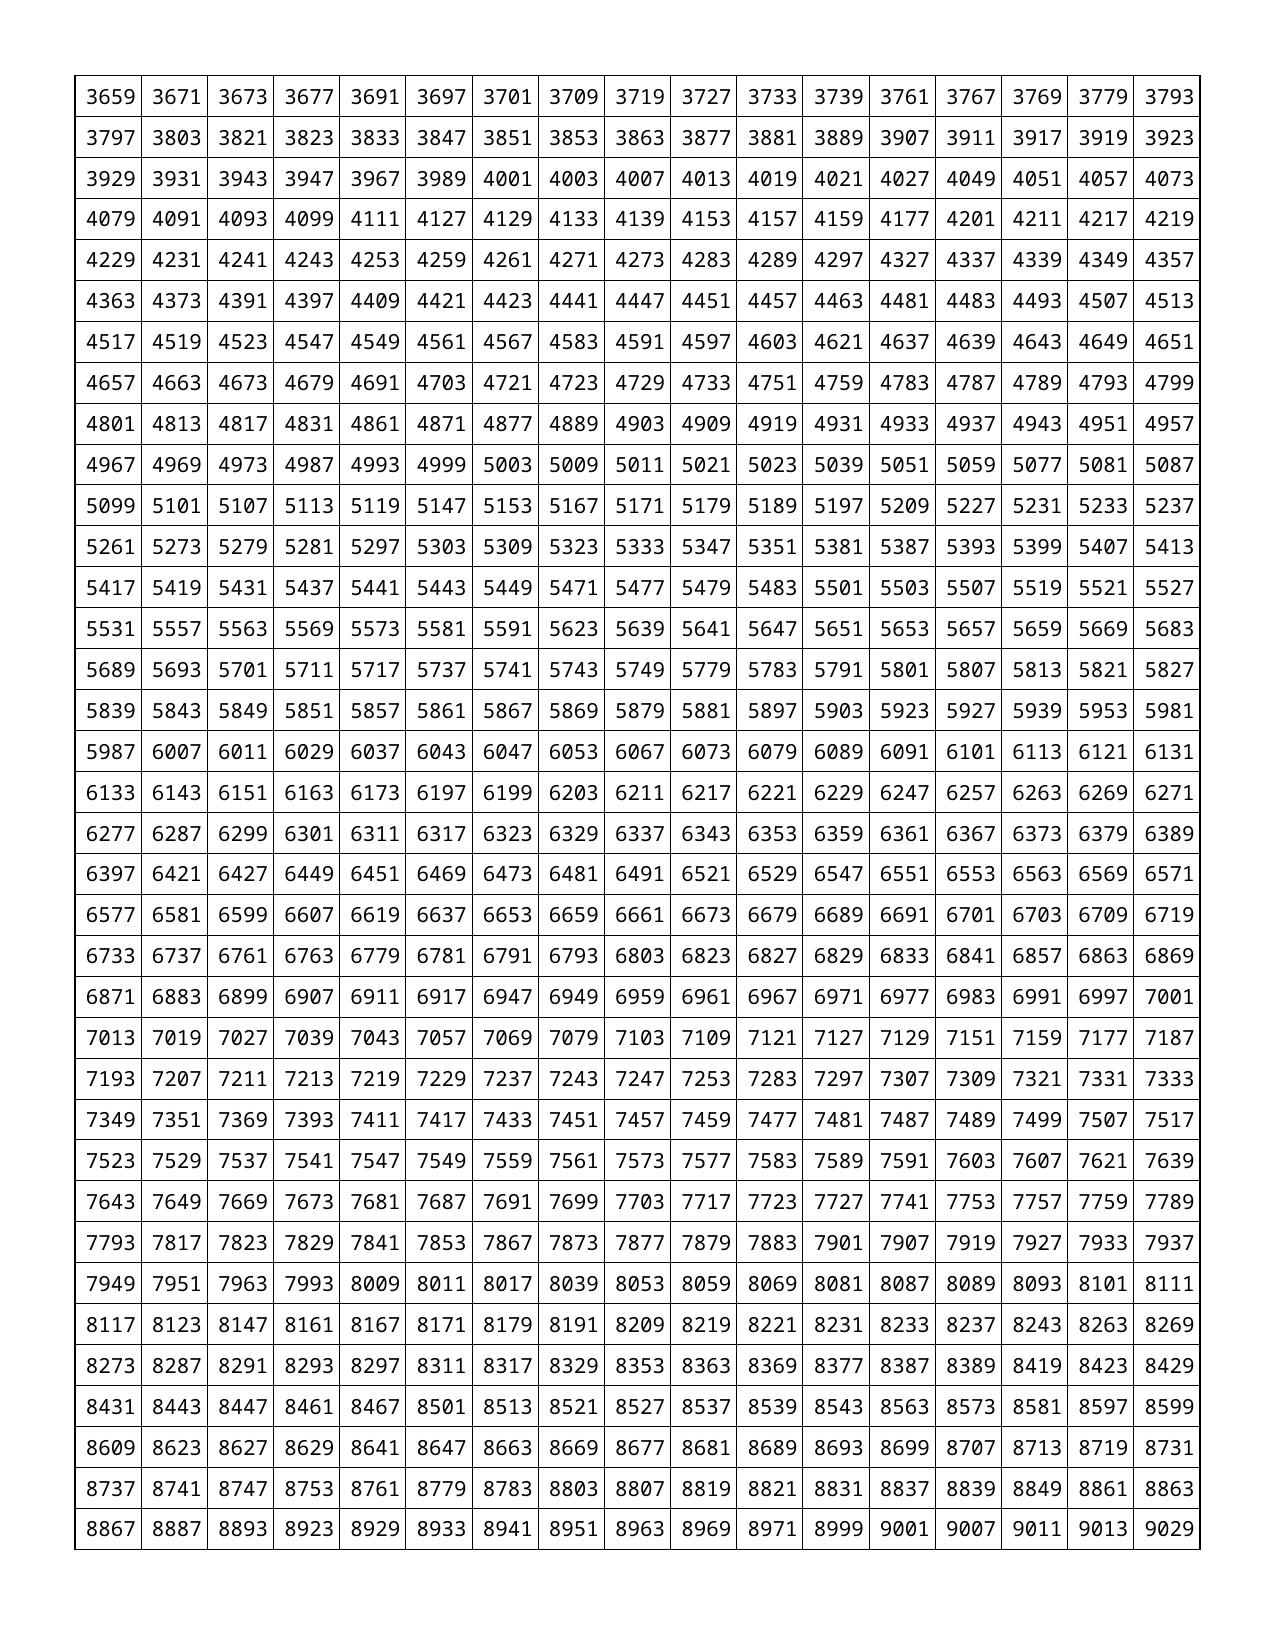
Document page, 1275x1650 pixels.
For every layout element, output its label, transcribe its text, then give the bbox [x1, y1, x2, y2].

table_cell 5297 [340, 526, 405, 566]
table_cell 3889 [803, 117, 869, 157]
table_cell 8009 [340, 1263, 405, 1303]
table_cell 5101 [142, 485, 207, 525]
table_cell 6569 [1068, 854, 1133, 894]
table_cell 4591 [605, 322, 670, 362]
table_cell 6053 [539, 731, 604, 771]
table_cell 7759 [1068, 1181, 1133, 1221]
table_cell 5801 [870, 649, 935, 689]
table_cell 4877 [473, 404, 538, 443]
table_cell 8101 [1068, 1263, 1133, 1303]
table_cell 4273 [605, 240, 670, 280]
table_cell 4951 [1068, 404, 1133, 443]
table_cell 5791 [803, 649, 869, 689]
table_cell 6229 [803, 772, 869, 812]
table_cell 8597 [1068, 1386, 1133, 1426]
table_cell 6949 [539, 977, 604, 1017]
table_cell 6449 [274, 854, 339, 894]
table_cell 7237 [473, 1059, 538, 1098]
table_cell 8089 [936, 1263, 1001, 1303]
table_cell 6563 [1002, 854, 1067, 894]
table_cell 3919 [1068, 117, 1133, 157]
table_cell 8501 [406, 1386, 472, 1426]
table_cell 4519 [142, 322, 207, 362]
table_cell 7547 [340, 1140, 405, 1180]
table_cell 7079 [539, 1018, 604, 1057]
table_cell 6451 [340, 854, 405, 894]
table_cell 7151 [936, 1018, 1001, 1057]
table_cell 4481 [870, 281, 935, 321]
table_cell 5591 [473, 608, 538, 648]
table_cell 7307 [870, 1059, 935, 1098]
table_cell 5867 [473, 690, 538, 730]
table_cell 4217 [1068, 199, 1133, 239]
table_cell 7243 [539, 1059, 604, 1098]
table_cell 7901 [803, 1222, 869, 1262]
table_cell 8221 [737, 1304, 802, 1344]
table_cell 8447 [208, 1386, 273, 1426]
table_cell 4127 [406, 199, 472, 239]
table_cell 4919 [737, 404, 802, 443]
table_cell 5711 [274, 649, 339, 689]
table_cell 7757 [1002, 1181, 1067, 1221]
table_cell 8059 [671, 1263, 736, 1303]
table_cell 8443 [142, 1386, 207, 1426]
table_cell 6301 [274, 813, 339, 853]
table_cell 5059 [936, 445, 1001, 484]
table_cell 5923 [870, 690, 935, 730]
table_cell 6709 [1068, 895, 1133, 935]
table_cell 7321 [1002, 1059, 1067, 1098]
table_cell 5419 [142, 567, 207, 607]
table_cell 6173 [340, 772, 405, 812]
table_cell 5107 [208, 485, 273, 525]
table_cell 6271 [1134, 772, 1199, 812]
table_cell 8803 [539, 1468, 604, 1508]
table_cell 5471 [539, 567, 604, 607]
table_cell 8521 [539, 1386, 604, 1426]
table_cell 7681 [340, 1181, 405, 1221]
table_cell 4957 [1134, 404, 1199, 443]
table_cell 5441 [340, 567, 405, 607]
table_cell 4679 [274, 363, 339, 402]
table_cell 8293 [274, 1345, 339, 1385]
table_cell 8539 [737, 1386, 802, 1426]
table_cell 4357 [1134, 240, 1199, 280]
table_cell 3911 [936, 117, 1001, 157]
table_cell 6299 [208, 813, 273, 853]
table_cell 8819 [671, 1468, 736, 1508]
table_cell 8527 [605, 1386, 670, 1426]
table_cell 4909 [671, 404, 736, 443]
table_cell 7963 [208, 1263, 273, 1303]
table_cell 8713 [1002, 1427, 1067, 1467]
table_cell 5669 [1068, 608, 1133, 648]
table_cell 5743 [539, 649, 604, 689]
table_cell 5653 [870, 608, 935, 648]
table_cell 6269 [1068, 772, 1133, 812]
table_cell 6529 [737, 854, 802, 894]
table_cell 5351 [737, 526, 802, 566]
table_cell 8689 [737, 1427, 802, 1467]
table_cell 8783 [473, 1468, 538, 1508]
table_cell 6659 [539, 895, 604, 935]
table_cell 3797 [76, 117, 141, 157]
table_cell 8317 [473, 1345, 538, 1385]
table_cell 4549 [340, 322, 405, 362]
table_cell 5399 [1002, 526, 1067, 566]
table_cell 6361 [870, 813, 935, 853]
table_cell 7487 [870, 1100, 935, 1139]
table_cell 6961 [671, 977, 736, 1017]
table_cell 7433 [473, 1100, 538, 1139]
table_cell 7333 [1134, 1059, 1199, 1098]
table_cell 9013 [1068, 1509, 1133, 1549]
table_cell 8069 [737, 1263, 802, 1303]
table_cell 6607 [274, 895, 339, 935]
table_cell 5659 [1002, 608, 1067, 648]
table_cell 8263 [1068, 1304, 1133, 1344]
table_cell 8963 [605, 1509, 670, 1549]
table_cell 8933 [406, 1509, 472, 1549]
table_cell 7369 [208, 1100, 273, 1139]
table_cell 6379 [1068, 813, 1133, 853]
table_cell 7523 [76, 1140, 141, 1180]
table_cell 7019 [142, 1018, 207, 1057]
table_cell 6917 [406, 977, 472, 1017]
table_cell 4451 [671, 281, 736, 321]
table_cell 6967 [737, 977, 802, 1017]
table_cell 3853 [539, 117, 604, 157]
table_cell 3673 [208, 76, 273, 116]
table_cell 3847 [406, 117, 472, 157]
table_cell 4903 [605, 404, 670, 443]
table_cell 8867 [76, 1509, 141, 1549]
table_cell 3833 [340, 117, 405, 157]
table_cell 4721 [473, 363, 538, 402]
table_cell 7877 [605, 1222, 670, 1262]
table_cell 7213 [274, 1059, 339, 1098]
table_cell 3917 [1002, 117, 1067, 157]
table_cell 7879 [671, 1222, 736, 1262]
table_cell 8081 [803, 1263, 869, 1303]
table_cell 6011 [208, 731, 273, 771]
table_cell 8209 [605, 1304, 670, 1344]
table_cell 8011 [406, 1263, 472, 1303]
table_cell 4211 [1002, 199, 1067, 239]
table_cell 7013 [76, 1018, 141, 1057]
table_cell 5717 [340, 649, 405, 689]
table_cell 5827 [1134, 649, 1199, 689]
table_cell 5737 [406, 649, 472, 689]
table_cell 4013 [671, 158, 736, 198]
table_cell 5387 [870, 526, 935, 566]
table_cell 8429 [1134, 1345, 1199, 1385]
table_cell 6389 [1134, 813, 1199, 853]
table_cell 8513 [473, 1386, 538, 1426]
table_cell 8389 [936, 1345, 1001, 1385]
table_cell 4999 [406, 445, 472, 484]
table_cell 4783 [870, 363, 935, 402]
table_cell 5897 [737, 690, 802, 730]
table_cell 6551 [870, 854, 935, 894]
table_cell 5531 [76, 608, 141, 648]
table_cell 4691 [340, 363, 405, 402]
table_cell 4507 [1068, 281, 1133, 321]
table_cell 4733 [671, 363, 736, 402]
table_cell 5081 [1068, 445, 1133, 484]
table_cell 8599 [1134, 1386, 1199, 1426]
table_cell 8629 [274, 1427, 339, 1467]
table_cell 5431 [208, 567, 273, 607]
table_cell 6373 [1002, 813, 1067, 853]
table_cell 8461 [274, 1386, 339, 1426]
table_cell 7541 [274, 1140, 339, 1180]
table_cell 7993 [274, 1263, 339, 1303]
table_cell 4093 [208, 199, 273, 239]
table_cell 4157 [737, 199, 802, 239]
table_cell 8363 [671, 1345, 736, 1385]
table_cell 5009 [539, 445, 604, 484]
table_cell 8311 [406, 1345, 472, 1385]
table_cell 4441 [539, 281, 604, 321]
table_cell 5581 [406, 608, 472, 648]
table_cell 5641 [671, 608, 736, 648]
table_cell 5279 [208, 526, 273, 566]
table_cell 4447 [605, 281, 670, 321]
table_cell 3823 [274, 117, 339, 157]
table_cell 6481 [539, 854, 604, 894]
table_cell 5479 [671, 567, 736, 607]
table_cell 3659 [76, 76, 141, 116]
table_cell 6427 [208, 854, 273, 894]
table_cell 8563 [870, 1386, 935, 1426]
table_cell 3677 [274, 76, 339, 116]
table_cell 7603 [936, 1140, 1001, 1180]
table_cell 4813 [142, 404, 207, 443]
table_cell 4397 [274, 281, 339, 321]
table_cell 5309 [473, 526, 538, 566]
table_cell 8369 [737, 1345, 802, 1385]
table_cell 4021 [803, 158, 869, 198]
table_cell 6247 [870, 772, 935, 812]
table_cell 6983 [936, 977, 1001, 1017]
table_cell 6673 [671, 895, 736, 935]
table_cell 6421 [142, 854, 207, 894]
table_cell 7741 [870, 1181, 935, 1221]
table_cell 8167 [340, 1304, 405, 1344]
table_cell 6491 [605, 854, 670, 894]
table_cell 3907 [870, 117, 935, 157]
table_cell 6863 [1068, 936, 1133, 976]
table_cell 4931 [803, 404, 869, 443]
table_cell 4663 [142, 363, 207, 402]
table_cell 4817 [208, 404, 273, 443]
table_cell 6317 [406, 813, 472, 853]
table_cell 7351 [142, 1100, 207, 1139]
table_cell 4129 [473, 199, 538, 239]
table_cell 7229 [406, 1059, 472, 1098]
table_cell 7039 [274, 1018, 339, 1057]
table_cell 7043 [340, 1018, 405, 1057]
table_cell 7933 [1068, 1222, 1133, 1262]
table_cell 9029 [1134, 1509, 1199, 1549]
table_cell 3851 [473, 117, 538, 157]
table_cell 6689 [803, 895, 869, 935]
table_cell 8839 [936, 1468, 1001, 1508]
table_cell 8731 [1134, 1427, 1199, 1467]
table_cell 5869 [539, 690, 604, 730]
table_cell 6323 [473, 813, 538, 853]
table_cell 8699 [870, 1427, 935, 1467]
table_cell 6343 [671, 813, 736, 853]
table_cell 7451 [539, 1100, 604, 1139]
table_cell 8581 [1002, 1386, 1067, 1426]
table_cell 3863 [605, 117, 670, 157]
table_cell 6803 [605, 936, 670, 976]
table_cell 3923 [1134, 117, 1199, 157]
table_cell 5483 [737, 567, 802, 607]
table_cell 7001 [1134, 977, 1199, 1017]
table_cell 7193 [76, 1059, 141, 1098]
table_cell 5861 [406, 690, 472, 730]
table_cell 6101 [936, 731, 1001, 771]
table_cell 8111 [1134, 1263, 1199, 1303]
table_cell 8779 [406, 1468, 472, 1508]
table_cell 5209 [870, 485, 935, 525]
table_cell 6857 [1002, 936, 1067, 976]
table_cell 5179 [671, 485, 736, 525]
table_cell 6143 [142, 772, 207, 812]
table_cell 5077 [1002, 445, 1067, 484]
table_cell 6367 [936, 813, 1001, 853]
table_cell 5927 [936, 690, 1001, 730]
table_cell 6779 [340, 936, 405, 976]
table_cell 6907 [274, 977, 339, 1017]
table_cell 7129 [870, 1018, 935, 1057]
table_cell 6079 [737, 731, 802, 771]
table_cell 9007 [936, 1509, 1001, 1549]
table_cell 8677 [605, 1427, 670, 1467]
table_cell 3929 [76, 158, 141, 198]
table_cell 5987 [76, 731, 141, 771]
table_cell 8929 [340, 1509, 405, 1549]
table_cell 5639 [605, 608, 670, 648]
table_cell 5449 [473, 567, 538, 607]
table_cell 8623 [142, 1427, 207, 1467]
table_cell 8039 [539, 1263, 604, 1303]
table_cell 5413 [1134, 526, 1199, 566]
table_cell 8179 [473, 1304, 538, 1344]
table_cell 6089 [803, 731, 869, 771]
table_cell 6869 [1134, 936, 1199, 976]
table_cell 4649 [1068, 322, 1133, 362]
table_cell 7937 [1134, 1222, 1199, 1262]
table_cell 4007 [605, 158, 670, 198]
table_cell 8233 [870, 1304, 935, 1344]
table_cell 4051 [1002, 158, 1067, 198]
table_cell 4993 [340, 445, 405, 484]
table_cell 7691 [473, 1181, 538, 1221]
table_cell 5857 [340, 690, 405, 730]
table_cell 8969 [671, 1509, 736, 1549]
table_cell 6263 [1002, 772, 1067, 812]
table_cell 8287 [142, 1345, 207, 1385]
table_cell 3947 [274, 158, 339, 198]
table_cell 6571 [1134, 854, 1199, 894]
table_cell 8117 [76, 1304, 141, 1344]
table_cell 8087 [870, 1263, 935, 1303]
table_cell 8693 [803, 1427, 869, 1467]
table_cell 7591 [870, 1140, 935, 1180]
table_cell 3821 [208, 117, 273, 157]
table_cell 4547 [274, 322, 339, 362]
table_cell 4409 [340, 281, 405, 321]
table_cell 4337 [936, 240, 1001, 280]
table_cell 5231 [1002, 485, 1067, 525]
table_cell 4801 [76, 404, 141, 443]
table_cell 5237 [1134, 485, 1199, 525]
table_cell 8093 [1002, 1263, 1067, 1303]
table_cell 3877 [671, 117, 736, 157]
table_cell 8831 [803, 1468, 869, 1508]
table_cell 4517 [76, 322, 141, 362]
table_cell 4639 [936, 322, 1001, 362]
table_cell 4967 [76, 445, 141, 484]
table_cell 3943 [208, 158, 273, 198]
table_cell 5021 [671, 445, 736, 484]
table_cell 8053 [605, 1263, 670, 1303]
table_cell 4523 [208, 322, 273, 362]
table_cell 7481 [803, 1100, 869, 1139]
table_cell 4643 [1002, 322, 1067, 362]
table_cell 4567 [473, 322, 538, 362]
table_cell 6547 [803, 854, 869, 894]
table_cell 8807 [605, 1468, 670, 1508]
table_cell 5197 [803, 485, 869, 525]
table_cell 5623 [539, 608, 604, 648]
table_cell 4799 [1134, 363, 1199, 402]
table_cell 7639 [1134, 1140, 1199, 1180]
table_cell 7489 [936, 1100, 1001, 1139]
table_cell 5749 [605, 649, 670, 689]
table_cell 7577 [671, 1140, 736, 1180]
table_cell 6763 [274, 936, 339, 976]
table_cell 4457 [737, 281, 802, 321]
table_cell 6163 [274, 772, 339, 812]
table_cell 6991 [1002, 977, 1067, 1017]
table_cell 4001 [473, 158, 538, 198]
table_cell 7517 [1134, 1100, 1199, 1139]
table_cell 4597 [671, 322, 736, 362]
table_cell 6691 [870, 895, 935, 935]
table_cell 5813 [1002, 649, 1067, 689]
table_cell 4243 [274, 240, 339, 280]
table_cell 5323 [539, 526, 604, 566]
table_cell 5651 [803, 608, 869, 648]
table_cell 7907 [870, 1222, 935, 1262]
table_cell 4751 [737, 363, 802, 402]
table_cell 5227 [936, 485, 1001, 525]
table_cell 4057 [1068, 158, 1133, 198]
table_cell 8861 [1068, 1468, 1133, 1508]
table_cell 4483 [936, 281, 1001, 321]
table_cell 8291 [208, 1345, 273, 1385]
table_cell 4943 [1002, 404, 1067, 443]
table_cell 6971 [803, 977, 869, 1017]
table_cell 6553 [936, 854, 1001, 894]
table_cell 6199 [473, 772, 538, 812]
table_cell 5003 [473, 445, 538, 484]
table_cell 4423 [473, 281, 538, 321]
table_cell 7309 [936, 1059, 1001, 1098]
table_cell 3767 [936, 76, 1001, 116]
table_cell 3739 [803, 76, 869, 116]
table_cell 8627 [208, 1427, 273, 1467]
table_cell 4793 [1068, 363, 1133, 402]
table_cell 7537 [208, 1140, 273, 1180]
table_cell 6637 [406, 895, 472, 935]
table_cell 7607 [1002, 1140, 1067, 1180]
table_cell 5087 [1134, 445, 1199, 484]
table_cell 7703 [605, 1181, 670, 1221]
table_cell 5189 [737, 485, 802, 525]
table_cell 7027 [208, 1018, 273, 1057]
table_cell 4933 [870, 404, 935, 443]
table_cell 5233 [1068, 485, 1133, 525]
table_cell 7829 [274, 1222, 339, 1262]
table_cell 8161 [274, 1304, 339, 1344]
table_cell 6043 [406, 731, 472, 771]
table_cell 5779 [671, 649, 736, 689]
table_cell 7393 [274, 1100, 339, 1139]
table_cell 8719 [1068, 1427, 1133, 1467]
table_cell 4789 [1002, 363, 1067, 402]
table_cell 6329 [539, 813, 604, 853]
table_cell 4231 [142, 240, 207, 280]
table_cell 4561 [406, 322, 472, 362]
table_cell 8377 [803, 1345, 869, 1385]
table_cell 8273 [76, 1345, 141, 1385]
table_cell 3761 [870, 76, 935, 116]
table_cell 6781 [406, 936, 472, 976]
table_cell 6217 [671, 772, 736, 812]
table_cell 7507 [1068, 1100, 1133, 1139]
table_cell 5099 [76, 485, 141, 525]
table_cell 6067 [605, 731, 670, 771]
table_cell 4327 [870, 240, 935, 280]
table_cell 8951 [539, 1509, 604, 1549]
table_cell 5381 [803, 526, 869, 566]
table_cell 4493 [1002, 281, 1067, 321]
table_cell 3793 [1134, 76, 1199, 116]
table_cell 5167 [539, 485, 604, 525]
table_cell 4283 [671, 240, 736, 280]
table_cell 6353 [737, 813, 802, 853]
table_cell 7867 [473, 1222, 538, 1262]
table_cell 4159 [803, 199, 869, 239]
table_cell 8681 [671, 1427, 736, 1467]
table_cell 8647 [406, 1427, 472, 1467]
table_cell 3967 [340, 158, 405, 198]
table_cell 7121 [737, 1018, 802, 1057]
table_cell 4759 [803, 363, 869, 402]
table_cell 7529 [142, 1140, 207, 1180]
table_cell 4391 [208, 281, 273, 321]
table_cell 6871 [76, 977, 141, 1017]
table_cell 6761 [208, 936, 273, 976]
table_cell 4889 [539, 404, 604, 443]
table_cell 7727 [803, 1181, 869, 1221]
table_cell 4219 [1134, 199, 1199, 239]
table_cell 7283 [737, 1059, 802, 1098]
table_cell 5939 [1002, 690, 1067, 730]
table_cell 6959 [605, 977, 670, 1017]
table_cell 4871 [406, 404, 472, 443]
table_cell 5843 [142, 690, 207, 730]
table_cell 6793 [539, 936, 604, 976]
table_cell 4651 [1134, 322, 1199, 362]
table_cell 4987 [274, 445, 339, 484]
table_cell 5557 [142, 608, 207, 648]
table_cell 5879 [605, 690, 670, 730]
table_cell 4139 [605, 199, 670, 239]
table_cell 6131 [1134, 731, 1199, 771]
table_cell 6733 [76, 936, 141, 976]
table_cell 4583 [539, 322, 604, 362]
table_cell 5051 [870, 445, 935, 484]
table_cell 7873 [539, 1222, 604, 1262]
table_cell 8741 [142, 1468, 207, 1508]
table_cell 4969 [142, 445, 207, 484]
table_cell 6113 [1002, 731, 1067, 771]
table_cell 7127 [803, 1018, 869, 1057]
table_cell 4261 [473, 240, 538, 280]
table_cell 8467 [340, 1386, 405, 1426]
table_cell 3779 [1068, 76, 1133, 116]
table_cell 7823 [208, 1222, 273, 1262]
table_cell 8971 [737, 1509, 802, 1549]
table_cell 4091 [142, 199, 207, 239]
table_cell 5657 [936, 608, 1001, 648]
table_cell 7331 [1068, 1059, 1133, 1098]
table_cell 8269 [1134, 1304, 1199, 1344]
table_cell 8641 [340, 1427, 405, 1467]
table_cell 4271 [539, 240, 604, 280]
table_cell 6073 [671, 731, 736, 771]
table_cell 6823 [671, 936, 736, 976]
table_cell 5443 [406, 567, 472, 607]
table_cell 5261 [76, 526, 141, 566]
table_cell 4099 [274, 199, 339, 239]
table_cell 5171 [605, 485, 670, 525]
table_cell 4073 [1134, 158, 1199, 198]
table_cell 7109 [671, 1018, 736, 1057]
table_cell 8419 [1002, 1345, 1067, 1385]
table_cell 4673 [208, 363, 273, 402]
table_cell 4513 [1134, 281, 1199, 321]
table_cell 7643 [76, 1181, 141, 1221]
table_cell 6151 [208, 772, 273, 812]
table_cell 8231 [803, 1304, 869, 1344]
table_cell 6473 [473, 854, 538, 894]
table_cell 5477 [605, 567, 670, 607]
table_cell 6833 [870, 936, 935, 976]
table_cell 6007 [142, 731, 207, 771]
table_cell 7549 [406, 1140, 472, 1180]
table_cell 8707 [936, 1427, 1001, 1467]
table_cell 4201 [936, 199, 1001, 239]
table_cell 5849 [208, 690, 273, 730]
table_cell 4079 [76, 199, 141, 239]
table_cell 8887 [142, 1509, 207, 1549]
table_cell 7793 [76, 1222, 141, 1262]
table_cell 4229 [76, 240, 141, 280]
table_cell 3709 [539, 76, 604, 116]
table_cell 5693 [142, 649, 207, 689]
table_cell 7159 [1002, 1018, 1067, 1057]
table_cell 6047 [473, 731, 538, 771]
table_cell 8837 [870, 1468, 935, 1508]
table_cell 7459 [671, 1100, 736, 1139]
table_cell 5039 [803, 445, 869, 484]
table_cell 7951 [142, 1263, 207, 1303]
table_cell 6133 [76, 772, 141, 812]
table_cell 4027 [870, 158, 935, 198]
table_cell 5701 [208, 649, 273, 689]
table_cell 8353 [605, 1345, 670, 1385]
table_cell 8387 [870, 1345, 935, 1385]
table_cell 8123 [142, 1304, 207, 1344]
table_cell 6947 [473, 977, 538, 1017]
table_cell 5683 [1134, 608, 1199, 648]
table_cell 7919 [936, 1222, 1001, 1262]
table_cell 9011 [1002, 1509, 1067, 1549]
table_cell 4153 [671, 199, 736, 239]
table_cell 6257 [936, 772, 1001, 812]
table_cell 3803 [142, 117, 207, 157]
table_cell 6337 [605, 813, 670, 853]
table_cell 7853 [406, 1222, 472, 1262]
table_cell 5839 [76, 690, 141, 730]
table_cell 4421 [406, 281, 472, 321]
table_cell 6737 [142, 936, 207, 976]
table_cell 8431 [76, 1386, 141, 1426]
table_cell 6719 [1134, 895, 1199, 935]
table_cell 6911 [340, 977, 405, 1017]
table_cell 4831 [274, 404, 339, 443]
table_cell 5981 [1134, 690, 1199, 730]
table_cell 5563 [208, 608, 273, 648]
table_cell 7573 [605, 1140, 670, 1180]
table_cell 8423 [1068, 1345, 1133, 1385]
table_cell 4339 [1002, 240, 1067, 280]
table_cell 4603 [737, 322, 802, 362]
table_cell 4349 [1068, 240, 1133, 280]
table_cell 8669 [539, 1427, 604, 1467]
table_cell 5527 [1134, 567, 1199, 607]
table_cell 5741 [473, 649, 538, 689]
table_cell 5647 [737, 608, 802, 648]
table_cell 8573 [936, 1386, 1001, 1426]
table_cell 4729 [605, 363, 670, 402]
table_cell 7753 [936, 1181, 1001, 1221]
table_cell 6121 [1068, 731, 1133, 771]
table_cell 6827 [737, 936, 802, 976]
table_cell 5573 [340, 608, 405, 648]
table_cell 6653 [473, 895, 538, 935]
table_cell 6977 [870, 977, 935, 1017]
table_cell 4787 [936, 363, 1001, 402]
table_cell 7219 [340, 1059, 405, 1098]
table_cell 8237 [936, 1304, 1001, 1344]
table_cell 4241 [208, 240, 273, 280]
table_cell 7949 [76, 1263, 141, 1303]
table_cell 6599 [208, 895, 273, 935]
table_cell 4463 [803, 281, 869, 321]
table_cell 6203 [539, 772, 604, 812]
table_cell 7883 [737, 1222, 802, 1262]
table_cell 4289 [737, 240, 802, 280]
table_cell 5501 [803, 567, 869, 607]
table_cell 7411 [340, 1100, 405, 1139]
table_cell 5953 [1068, 690, 1133, 730]
table_cell 5503 [870, 567, 935, 607]
table_cell 9001 [870, 1509, 935, 1549]
table_cell 6703 [1002, 895, 1067, 935]
table_cell 4019 [737, 158, 802, 198]
table_cell 5273 [142, 526, 207, 566]
table_cell 7817 [142, 1222, 207, 1262]
table_cell 8219 [671, 1304, 736, 1344]
table_cell 8191 [539, 1304, 604, 1344]
table_cell 7177 [1068, 1018, 1133, 1057]
table_cell 4637 [870, 322, 935, 362]
table_cell 4703 [406, 363, 472, 402]
table_cell 8893 [208, 1509, 273, 1549]
table_cell 6037 [340, 731, 405, 771]
table_cell 5393 [936, 526, 1001, 566]
table_cell 4177 [870, 199, 935, 239]
table_cell 6469 [406, 854, 472, 894]
table_cell 5023 [737, 445, 802, 484]
table_cell 6359 [803, 813, 869, 853]
table_cell 7621 [1068, 1140, 1133, 1180]
table_cell 8243 [1002, 1304, 1067, 1344]
table_cell 8761 [340, 1468, 405, 1508]
table_cell 6841 [936, 936, 1001, 976]
table_cell 5153 [473, 485, 538, 525]
table_cell 7207 [142, 1059, 207, 1098]
table_cell 5281 [274, 526, 339, 566]
table_cell 3697 [406, 76, 472, 116]
table_cell 5407 [1068, 526, 1133, 566]
table_cell 6277 [76, 813, 141, 853]
table_cell 3701 [473, 76, 538, 116]
table_cell 8171 [406, 1304, 472, 1344]
table_cell 8849 [1002, 1468, 1067, 1508]
table_cell 7253 [671, 1059, 736, 1098]
table_cell 3881 [737, 117, 802, 157]
table_cell 8329 [539, 1345, 604, 1385]
table_cell 3769 [1002, 76, 1067, 116]
table_cell 7057 [406, 1018, 472, 1057]
table_cell 7561 [539, 1140, 604, 1180]
table_cell 6701 [936, 895, 1001, 935]
table_cell 3989 [406, 158, 472, 198]
table_cell 6577 [76, 895, 141, 935]
table_cell 8747 [208, 1468, 273, 1508]
table_cell 5347 [671, 526, 736, 566]
table_cell 7789 [1134, 1181, 1199, 1221]
table_cell 8863 [1134, 1468, 1199, 1508]
table_cell 4861 [340, 404, 405, 443]
table_cell 5119 [340, 485, 405, 525]
table_cell 5437 [274, 567, 339, 607]
table_cell 7717 [671, 1181, 736, 1221]
table_cell 3931 [142, 158, 207, 198]
table_cell 8923 [274, 1509, 339, 1549]
table_cell 5147 [406, 485, 472, 525]
table_cell 7349 [76, 1100, 141, 1139]
table_cell 7103 [605, 1018, 670, 1057]
table_cell 7649 [142, 1181, 207, 1221]
table_cell 5333 [605, 526, 670, 566]
table_cell 7187 [1134, 1018, 1199, 1057]
table_cell 4937 [936, 404, 1001, 443]
table_cell 6619 [340, 895, 405, 935]
table_cell 6091 [870, 731, 935, 771]
table_cell 7841 [340, 1222, 405, 1262]
table_cell 7069 [473, 1018, 538, 1057]
table_cell 5417 [76, 567, 141, 607]
table_cell 7457 [605, 1100, 670, 1139]
table_cell 7559 [473, 1140, 538, 1180]
table_cell 4297 [803, 240, 869, 280]
table_cell 5507 [936, 567, 1001, 607]
table_cell 4003 [539, 158, 604, 198]
table_cell 8821 [737, 1468, 802, 1508]
table_cell 8753 [274, 1468, 339, 1508]
table_cell 4723 [539, 363, 604, 402]
table_cell 8297 [340, 1345, 405, 1385]
table_cell 8537 [671, 1386, 736, 1426]
table_cell 4621 [803, 322, 869, 362]
table_cell 7583 [737, 1140, 802, 1180]
table_cell 5521 [1068, 567, 1133, 607]
table_cell 4373 [142, 281, 207, 321]
table_cell 8999 [803, 1509, 869, 1549]
table_cell 3719 [605, 76, 670, 116]
table_cell 8737 [76, 1468, 141, 1508]
table_cell 6883 [142, 977, 207, 1017]
table_cell 5881 [671, 690, 736, 730]
table_cell 5519 [1002, 567, 1067, 607]
table_cell 6397 [76, 854, 141, 894]
table_cell 6287 [142, 813, 207, 853]
table_cell 4259 [406, 240, 472, 280]
table_cell 8663 [473, 1427, 538, 1467]
table_cell 6997 [1068, 977, 1133, 1017]
table_cell 5689 [76, 649, 141, 689]
table_cell 7687 [406, 1181, 472, 1221]
table_cell 4363 [76, 281, 141, 321]
table_cell 4049 [936, 158, 1001, 198]
table_cell 5303 [406, 526, 472, 566]
table_cell 5851 [274, 690, 339, 730]
table_cell 7669 [208, 1181, 273, 1221]
table_cell 8609 [76, 1427, 141, 1467]
table_cell 7477 [737, 1100, 802, 1139]
table_cell 5783 [737, 649, 802, 689]
table_cell 8543 [803, 1386, 869, 1426]
table_cell 5807 [936, 649, 1001, 689]
table_cell 3671 [142, 76, 207, 116]
table_cell 3691 [340, 76, 405, 116]
table_cell 6197 [406, 772, 472, 812]
table_cell 6791 [473, 936, 538, 976]
table_cell 5113 [274, 485, 339, 525]
table_cell 7699 [539, 1181, 604, 1221]
table_cell 6661 [605, 895, 670, 935]
table_cell 7417 [406, 1100, 472, 1139]
table_cell 8941 [473, 1509, 538, 1549]
table_cell 7297 [803, 1059, 869, 1098]
table_cell 7499 [1002, 1100, 1067, 1139]
table_cell 6581 [142, 895, 207, 935]
table_cell 7211 [208, 1059, 273, 1098]
table_cell 6221 [737, 772, 802, 812]
table_cell 7247 [605, 1059, 670, 1098]
table_cell 5903 [803, 690, 869, 730]
table_cell 4657 [76, 363, 141, 402]
table_cell 6311 [340, 813, 405, 853]
table_cell 6211 [605, 772, 670, 812]
table_cell 8017 [473, 1263, 538, 1303]
table_cell 7927 [1002, 1222, 1067, 1262]
table_cell 6679 [737, 895, 802, 935]
table_cell 6029 [274, 731, 339, 771]
table_cell 6899 [208, 977, 273, 1017]
table_cell 4973 [208, 445, 273, 484]
table_cell 3727 [671, 76, 736, 116]
table_cell 3733 [737, 76, 802, 116]
table_cell 7589 [803, 1140, 869, 1180]
table_cell 5569 [274, 608, 339, 648]
table_cell 6829 [803, 936, 869, 976]
table_cell 6521 [671, 854, 736, 894]
table_cell 4133 [539, 199, 604, 239]
table_cell 4253 [340, 240, 405, 280]
table_cell 7723 [737, 1181, 802, 1221]
table_cell 4111 [340, 199, 405, 239]
table_cell 5821 [1068, 649, 1133, 689]
table_cell 8147 [208, 1304, 273, 1344]
table_cell 5011 [605, 445, 670, 484]
table_cell 7673 [274, 1181, 339, 1221]
